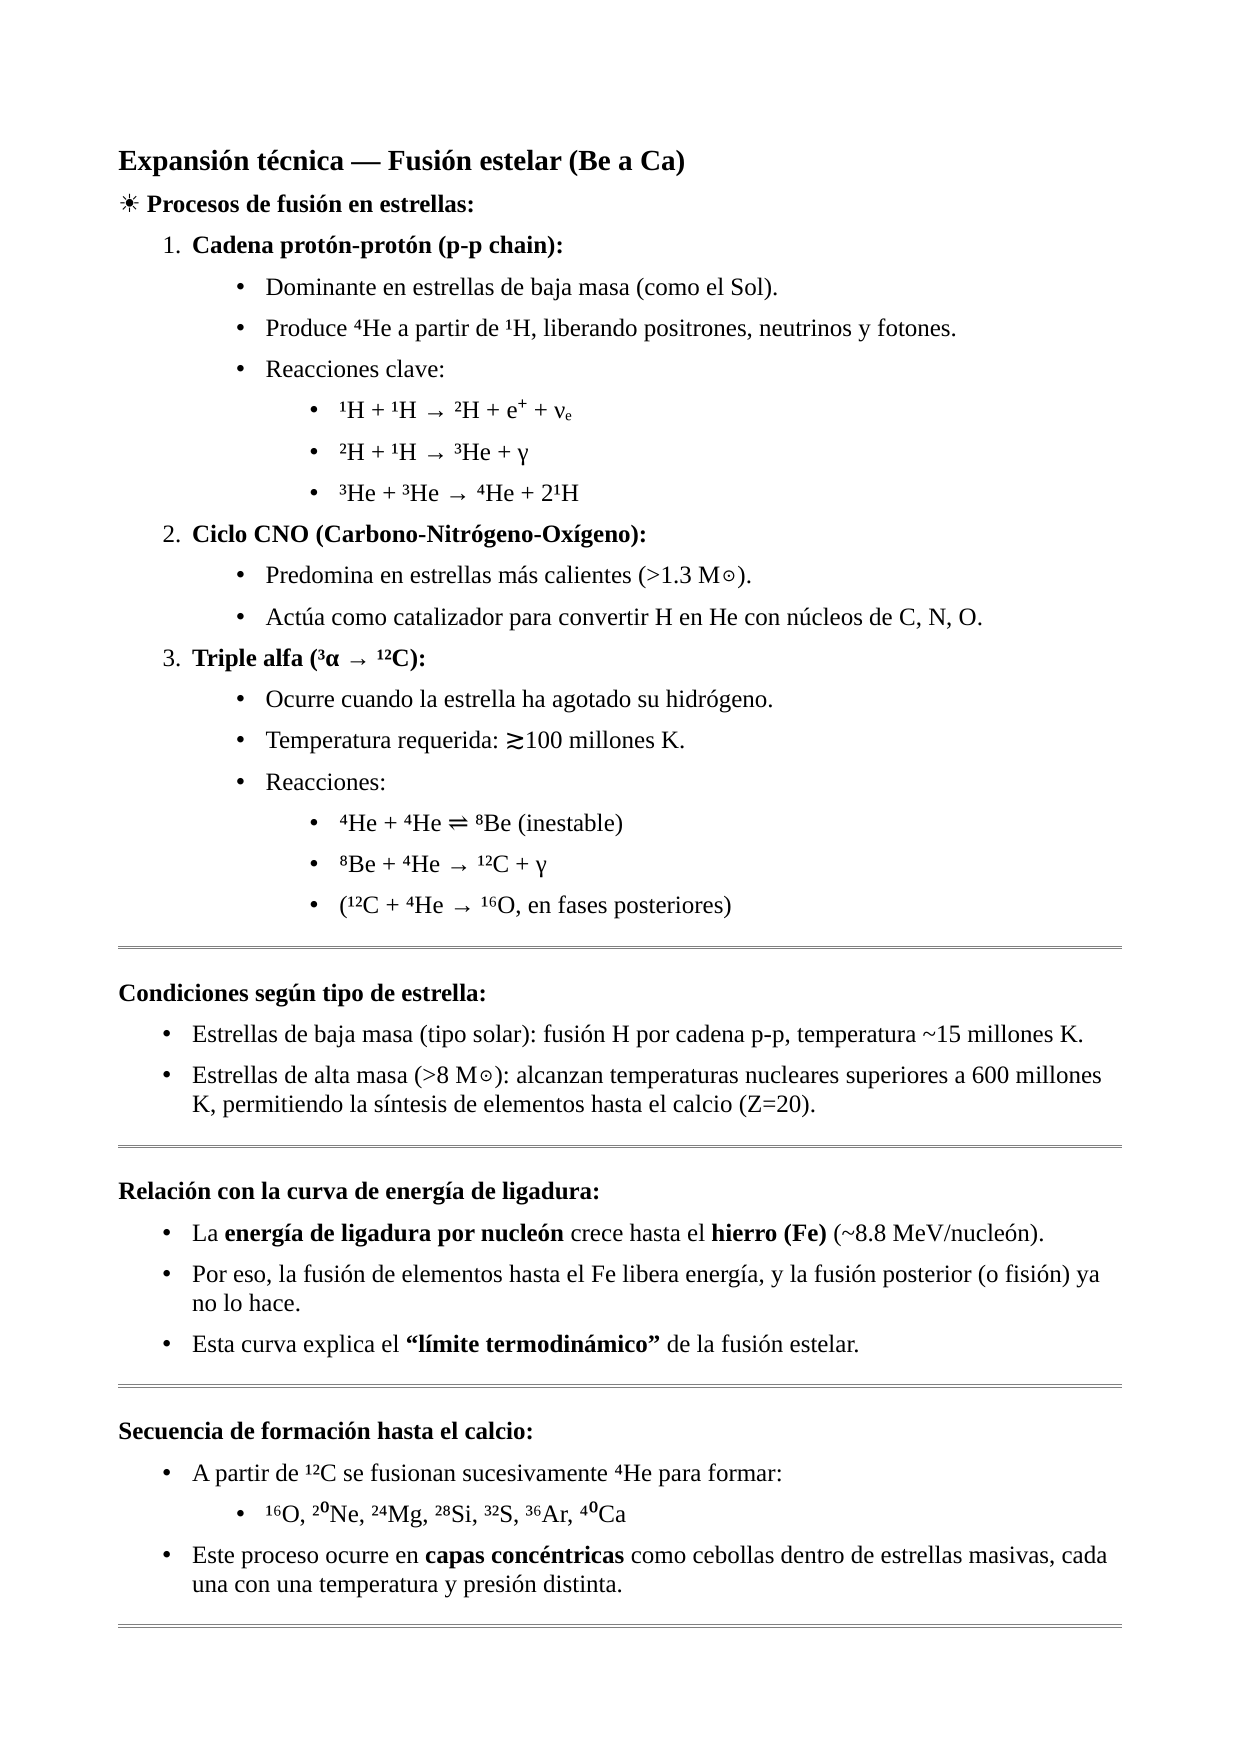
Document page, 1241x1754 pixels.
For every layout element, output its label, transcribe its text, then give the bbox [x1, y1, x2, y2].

list Predomina en estrellas más calientes (>1.3 M☉). [236, 560, 1122, 589]
list ⁸Be + ⁴He → ¹²C + γ [309, 849, 1122, 878]
list Reacciones: [236, 767, 1122, 795]
list Por eso, la fusión de elementos hasta el Fe libera energía, y la fusión posterior (o fisión) ya no lo hace. [162, 1259, 1122, 1316]
list ⁴He + ⁴He ⇌ ⁸Be (inestable) [309, 808, 1122, 837]
list Cadena protón-protón (p-p chain): [162, 230, 1122, 259]
list Estrellas de alta masa (>8 M☉): alcanzan temperaturas nucleares superiores a 600 millones K, permitiendo la síntesis de elementos hasta el calcio (Z=20). [162, 1060, 1122, 1118]
list (¹²C + ⁴He → ¹⁶O, en fases posteriores) [309, 890, 1122, 919]
list Temperatura requerida: ≳100 millones K. [236, 725, 1122, 754]
list Ciclo CNO (Carbono-Nitrógeno-Oxígeno): [162, 519, 1122, 548]
list Ocurre cuando la estrella ha agotado su hidrógeno. [236, 684, 1122, 713]
text ☀️ Procesos de fusión en estrellas: [118, 189, 1122, 218]
list Este proceso ocurre en capas concéntricas como cebollas dentro de estrellas masivas, cada una con una temperatura y presión distinta. [162, 1540, 1122, 1598]
list La energía de ligadura por nucleón crece hasta el hierro (Fe) (~8.8 MeV/nucleón). [162, 1218, 1122, 1246]
list ³He + ³He → ⁴He + 2¹H [309, 478, 1122, 507]
subtitle Expansión técnica — Fusión estelar (Be a Ca) [118, 143, 1122, 177]
list Actúa como catalizador para convertir H en He con núcleos de C, N, O. [236, 602, 1122, 630]
list Triple alfa (³α → ¹²C): [162, 643, 1122, 672]
text Relación con la curva de energía de ligadura: [118, 1176, 1122, 1205]
list Esta curva explica el “límite termodinámico” de la fusión estelar. [162, 1329, 1122, 1358]
list Produce ⁴He a partir de ¹H, liberando positrones, neutrinos y fotones. [236, 313, 1122, 342]
text Condiciones según tipo de estrella: [118, 978, 1122, 1007]
text Secuencia de formación hasta el calcio: [118, 1416, 1122, 1445]
list Reacciones clave: [236, 354, 1122, 383]
list Estrellas de baja masa (tipo solar): fusión H por cadena p-p, temperatura ~15 millones K. [162, 1019, 1122, 1048]
list ¹⁶O, ²⁰Ne, ²⁴Mg, ²⁸Si, ³²S, ³⁶Ar, ⁴⁰Ca [236, 1499, 1122, 1528]
list ²H + ¹H → ³He + γ [309, 437, 1122, 465]
list Dominante en estrellas de baja masa (como el Sol). [236, 272, 1122, 300]
list ¹H + ¹H → ²H + e⁺ + νₑ [309, 395, 1122, 424]
list A partir de ¹²C se fusionan sucesivamente ⁴He para formar: [162, 1458, 1122, 1486]
